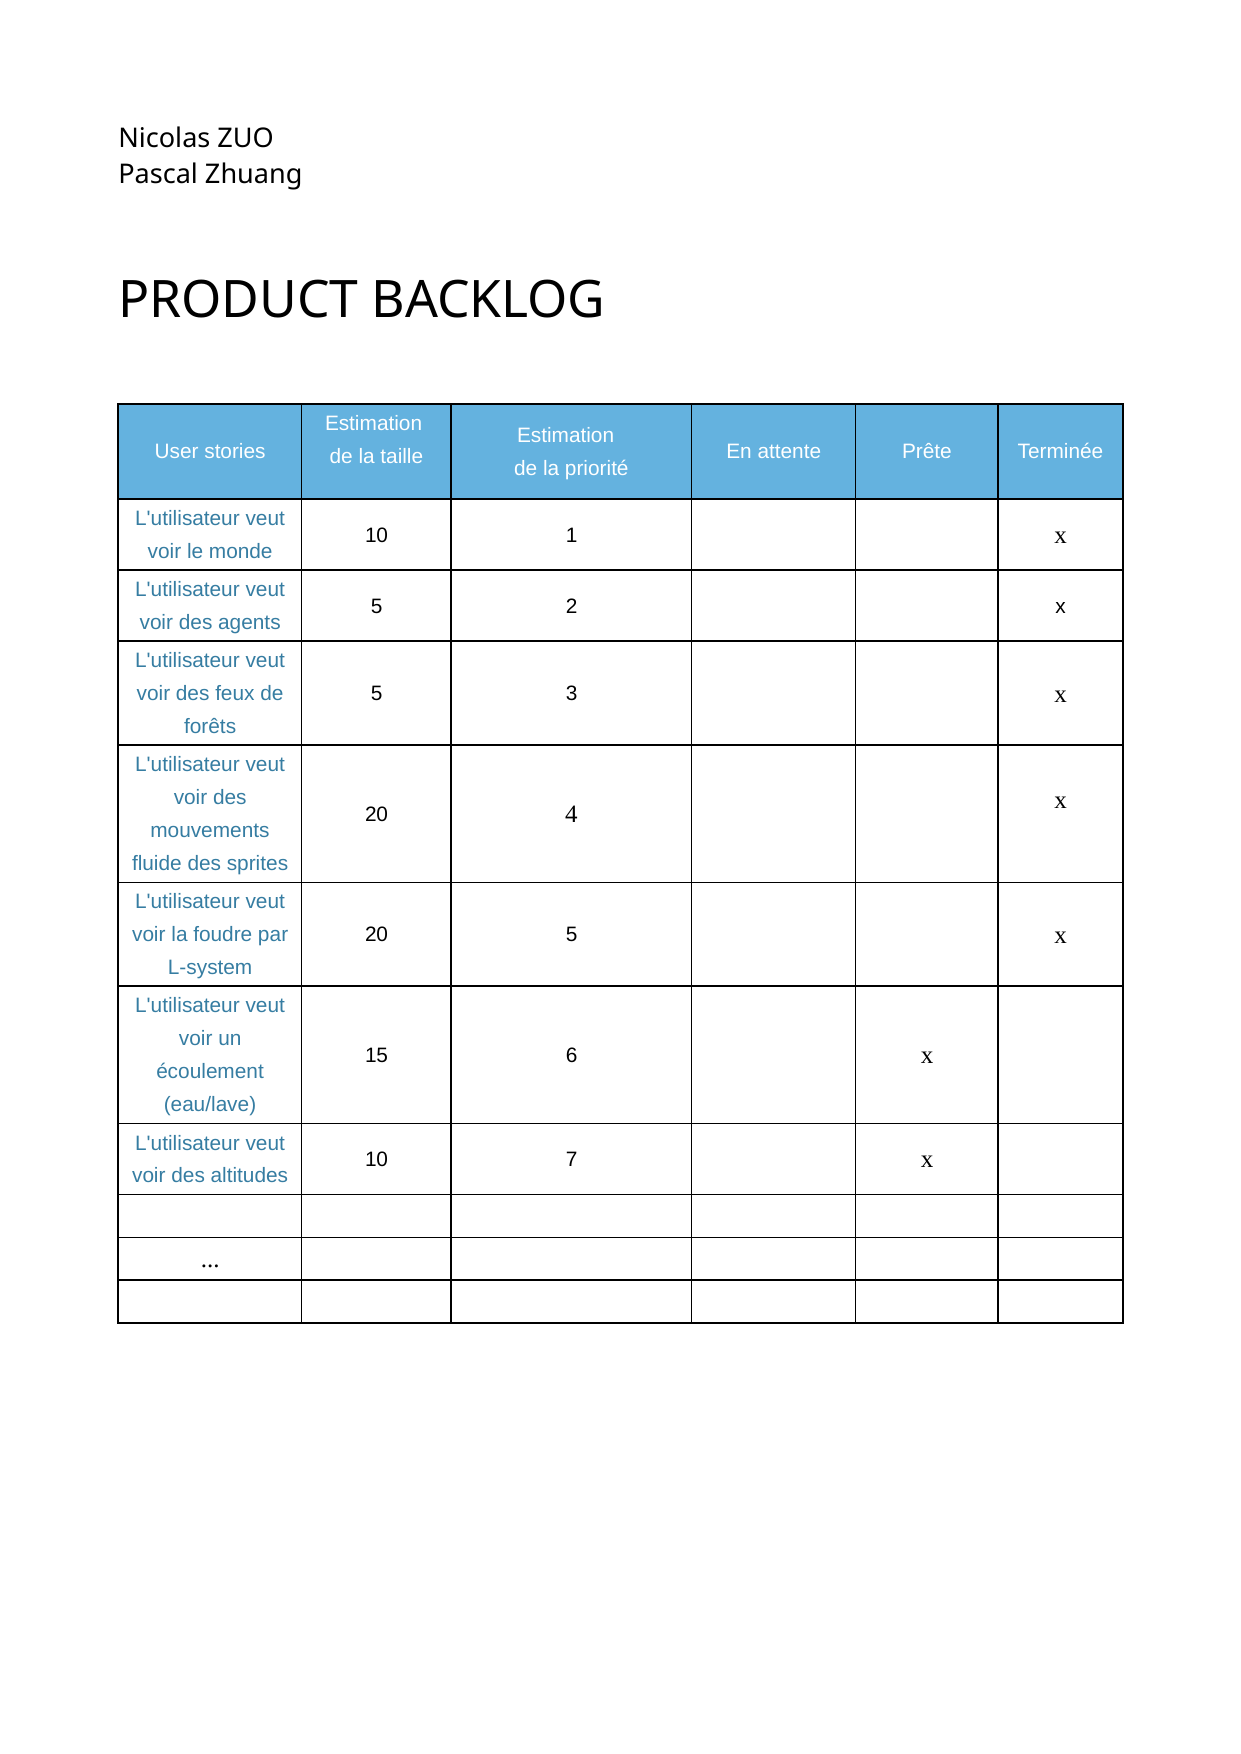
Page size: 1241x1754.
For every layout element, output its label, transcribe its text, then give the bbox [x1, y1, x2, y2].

table_cell 2 [452, 571, 691, 640]
table_cell [302, 1238, 450, 1279]
table_cell 10 [302, 1124, 450, 1193]
table_cell 5 [452, 883, 691, 985]
table_cell 10 [302, 500, 450, 569]
table_cell [999, 1124, 1122, 1193]
text PRODUCT BACKLOG [118, 262, 1122, 332]
table_cell [452, 1281, 691, 1322]
table_header En attente [692, 405, 855, 498]
table_cell x [999, 571, 1122, 640]
table_cell [119, 1195, 301, 1236]
table_cell L'utilisateur veut voir des feux de forêts [119, 642, 301, 744]
table_cell L'utilisateur veut voir un écoulement (eau/lave) [119, 987, 301, 1122]
table_cell [302, 1195, 450, 1236]
table_cell L'utilisateur veut voir des altitudes [119, 1124, 301, 1193]
table_header Estimation de la priorité [452, 405, 691, 498]
table_cell L'utilisateur veut voir des agents [119, 571, 301, 640]
table_cell x [999, 883, 1122, 985]
table_cell L'utilisateur veut voir la foudre par L-system [119, 883, 301, 985]
table_cell 4 [452, 746, 691, 881]
table_cell x [999, 500, 1122, 569]
table_cell [119, 1281, 301, 1322]
table_cell [856, 1281, 997, 1322]
table_cell [856, 1238, 997, 1279]
table_cell [999, 1238, 1122, 1279]
table_cell [692, 1124, 855, 1193]
table_cell 5 [302, 642, 450, 744]
table_cell [856, 883, 997, 985]
table_header Prête [856, 405, 997, 498]
table_cell [692, 1238, 855, 1279]
table_cell [999, 1195, 1122, 1236]
table_cell 20 [302, 883, 450, 985]
table_cell [856, 642, 997, 744]
table_cell 15 [302, 987, 450, 1122]
table_cell [452, 1238, 691, 1279]
table_cell [999, 987, 1122, 1122]
table_cell [856, 500, 997, 569]
table_header User stories [119, 405, 301, 498]
table_cell 6 [452, 987, 691, 1122]
table_cell [999, 1281, 1122, 1322]
table_cell [692, 987, 855, 1122]
table_cell [692, 571, 855, 640]
table_cell [692, 1195, 855, 1236]
table_cell [692, 642, 855, 744]
table_cell 7 [452, 1124, 691, 1193]
table_cell 3 [452, 642, 691, 744]
table_cell [856, 1195, 997, 1236]
table_header Terminée [999, 405, 1122, 498]
table_cell [692, 1281, 855, 1322]
table_cell 20 [302, 746, 450, 881]
table_cell 5 [302, 571, 450, 640]
text Pascal Zhuang [118, 155, 1122, 192]
table_cell x [856, 987, 997, 1122]
table_cell ... [119, 1238, 301, 1279]
table_cell [692, 883, 855, 985]
table_cell x [999, 746, 1122, 881]
table_cell [302, 1281, 450, 1322]
table_cell [856, 571, 997, 640]
table_header Estimation de la taille [302, 405, 450, 498]
table_cell L'utilisateur veut voir des mouvements fluide des sprites [119, 746, 301, 881]
text Nicolas ZUO [118, 118, 1122, 155]
table_cell [452, 1195, 691, 1236]
table_cell x [856, 1124, 997, 1193]
table_cell 1 [452, 500, 691, 569]
table_cell [692, 746, 855, 881]
table_cell [692, 500, 855, 569]
table_cell x [999, 642, 1122, 744]
table_cell [856, 746, 997, 881]
table_cell L'utilisateur veut voir le monde [119, 500, 301, 569]
